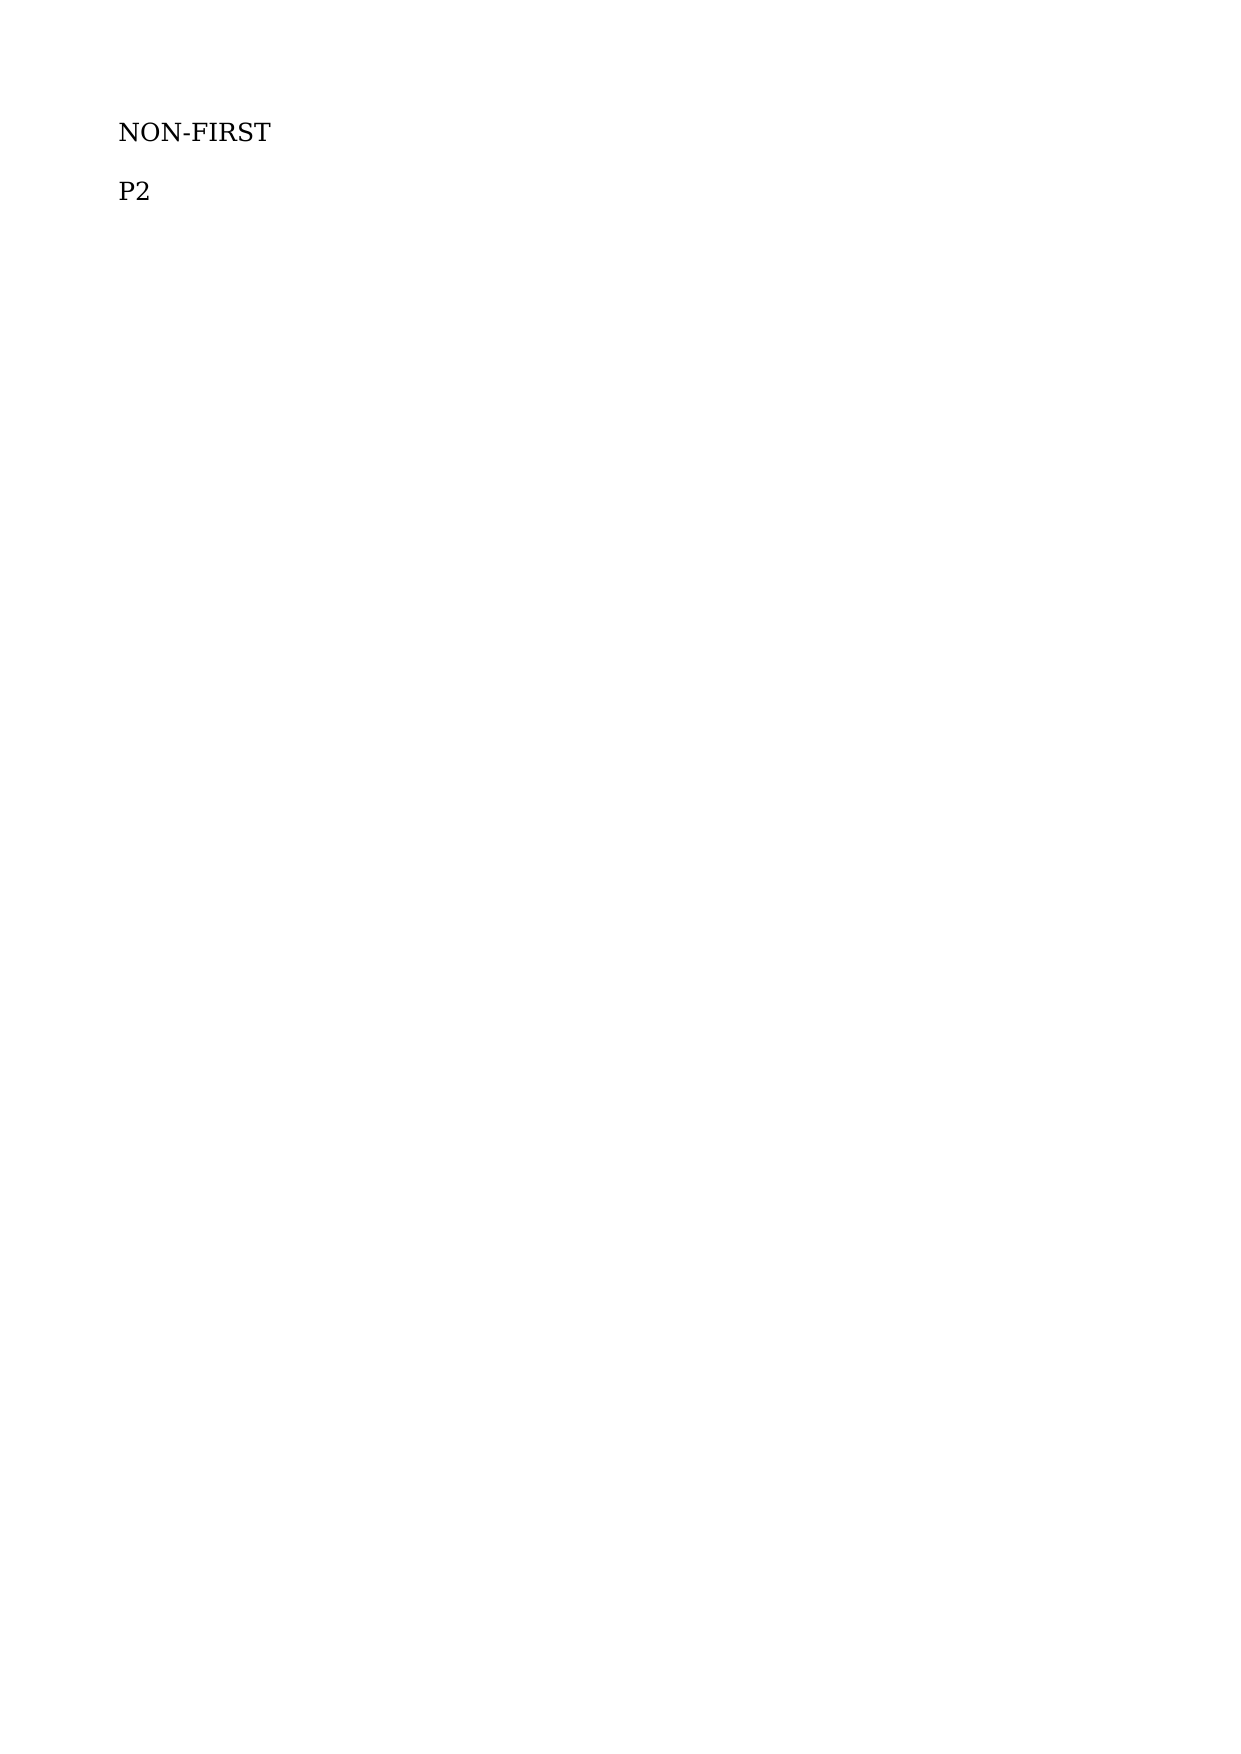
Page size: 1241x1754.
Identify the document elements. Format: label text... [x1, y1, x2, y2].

text P2 [118, 177, 1122, 206]
